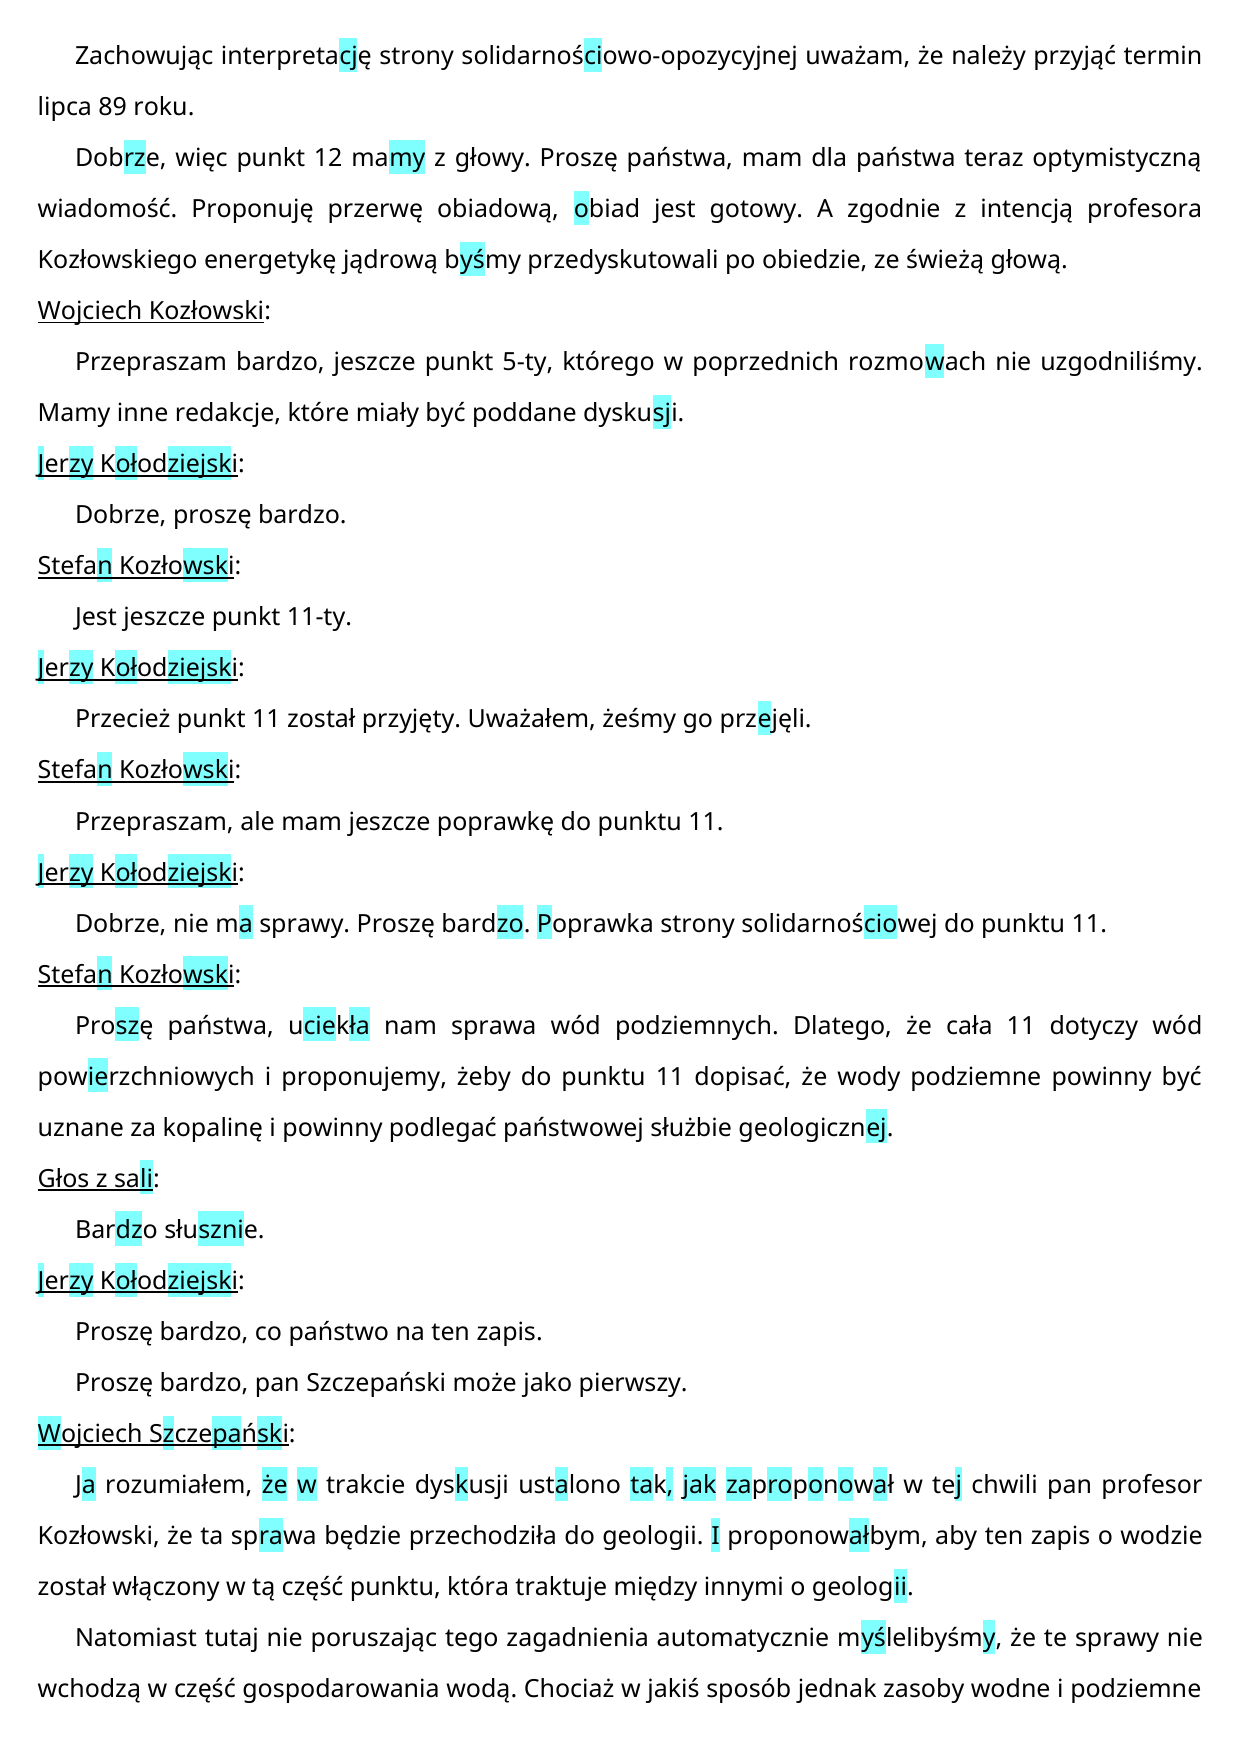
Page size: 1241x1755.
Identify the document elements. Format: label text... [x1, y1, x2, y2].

text Bardzo słusznie. [37, 1211, 1203, 1246]
text Dobrze, więc punkt 12 mamy z głowy. Proszę państwa, mam dla państwa teraz optymistyczną wiadomość. Proponuję przerwę obiadową, obiad jest gotowy. A zgodnie z intencją profesora Kozłowskiego energetykę jądrową byśmy przedyskutowali po obiedzie, ze świeżą głową. [37, 139, 1203, 276]
text Proszę bardzo, pan Szczepański może jako pierwszy. [37, 1364, 1203, 1399]
text Jerzy Kołodziejski: [37, 446, 1203, 480]
text Jerzy Kołodziejski: [37, 1262, 1203, 1297]
text Stefan Kozłowski: [37, 548, 1203, 582]
text Jerzy Kołodziejski: [37, 854, 1203, 888]
text Głos z sali: [37, 1160, 1203, 1194]
text Zachowując interpretację strony solidarnościowo-opozycyjnej uważam, że należy przyjąć termin lipca 89 roku. [37, 37, 1203, 123]
text Jerzy Kołodziejski: [37, 650, 1203, 684]
text Stefan Kozłowski: [37, 956, 1203, 990]
text Stefan Kozłowski: [37, 752, 1203, 786]
text Natomiast tutaj nie poruszając tego zagadnienia automatycznie myślelibyśmy, że te sprawy nie wchodzą w część gospodarowania wodą. Chociaż w jakiś sposób jednak zasoby wodne i podziemne [37, 1620, 1203, 1705]
text Dobrze, nie ma sprawy. Proszę bardzo. Poprawka strony solidarnościowej do punktu 11. [37, 905, 1203, 939]
text Proszę bardzo, co państwo na ten zapis. [37, 1313, 1203, 1348]
text Ja rozumiałem, że w trakcie dyskusji ustalono tak, jak zaproponował w tej chwili pan profesor Kozłowski, że ta sprawa będzie przechodziła do geologii. I proponowałbym, aby ten zapis o wodzie został włączony w tą część punktu, która traktuje między innymi o geologii. [37, 1467, 1203, 1603]
text Wojciech Kozłowski: [37, 293, 1203, 327]
text Przepraszam bardzo, jeszcze punkt 5-ty, którego w poprzednich rozmowach nie uzgodniliśmy. Mamy inne redakcje, które miały być poddane dyskusji. [37, 344, 1203, 429]
text Dobrze, proszę bardzo. [37, 497, 1203, 531]
text Przecież punkt 11 został przyjęty. Uważałem, żeśmy go przejęli. [37, 701, 1203, 735]
text Proszę państwa, uciekła nam sprawa wód podziemnych. Dlatego, że cała 11 dotyczy wód powierzchniowych i proponujemy, żeby do punktu 11 dopisać, że wody podziemne powinny być uznane za kopalinę i powinny podlegać państwowej służbie geologicznej. [37, 1007, 1203, 1143]
text Przepraszam, ale mam jeszcze poprawkę do punktu 11. [37, 803, 1203, 837]
text Jest jeszcze punkt 11-ty. [37, 599, 1203, 633]
text Wojciech Szczepański: [37, 1416, 1203, 1450]
